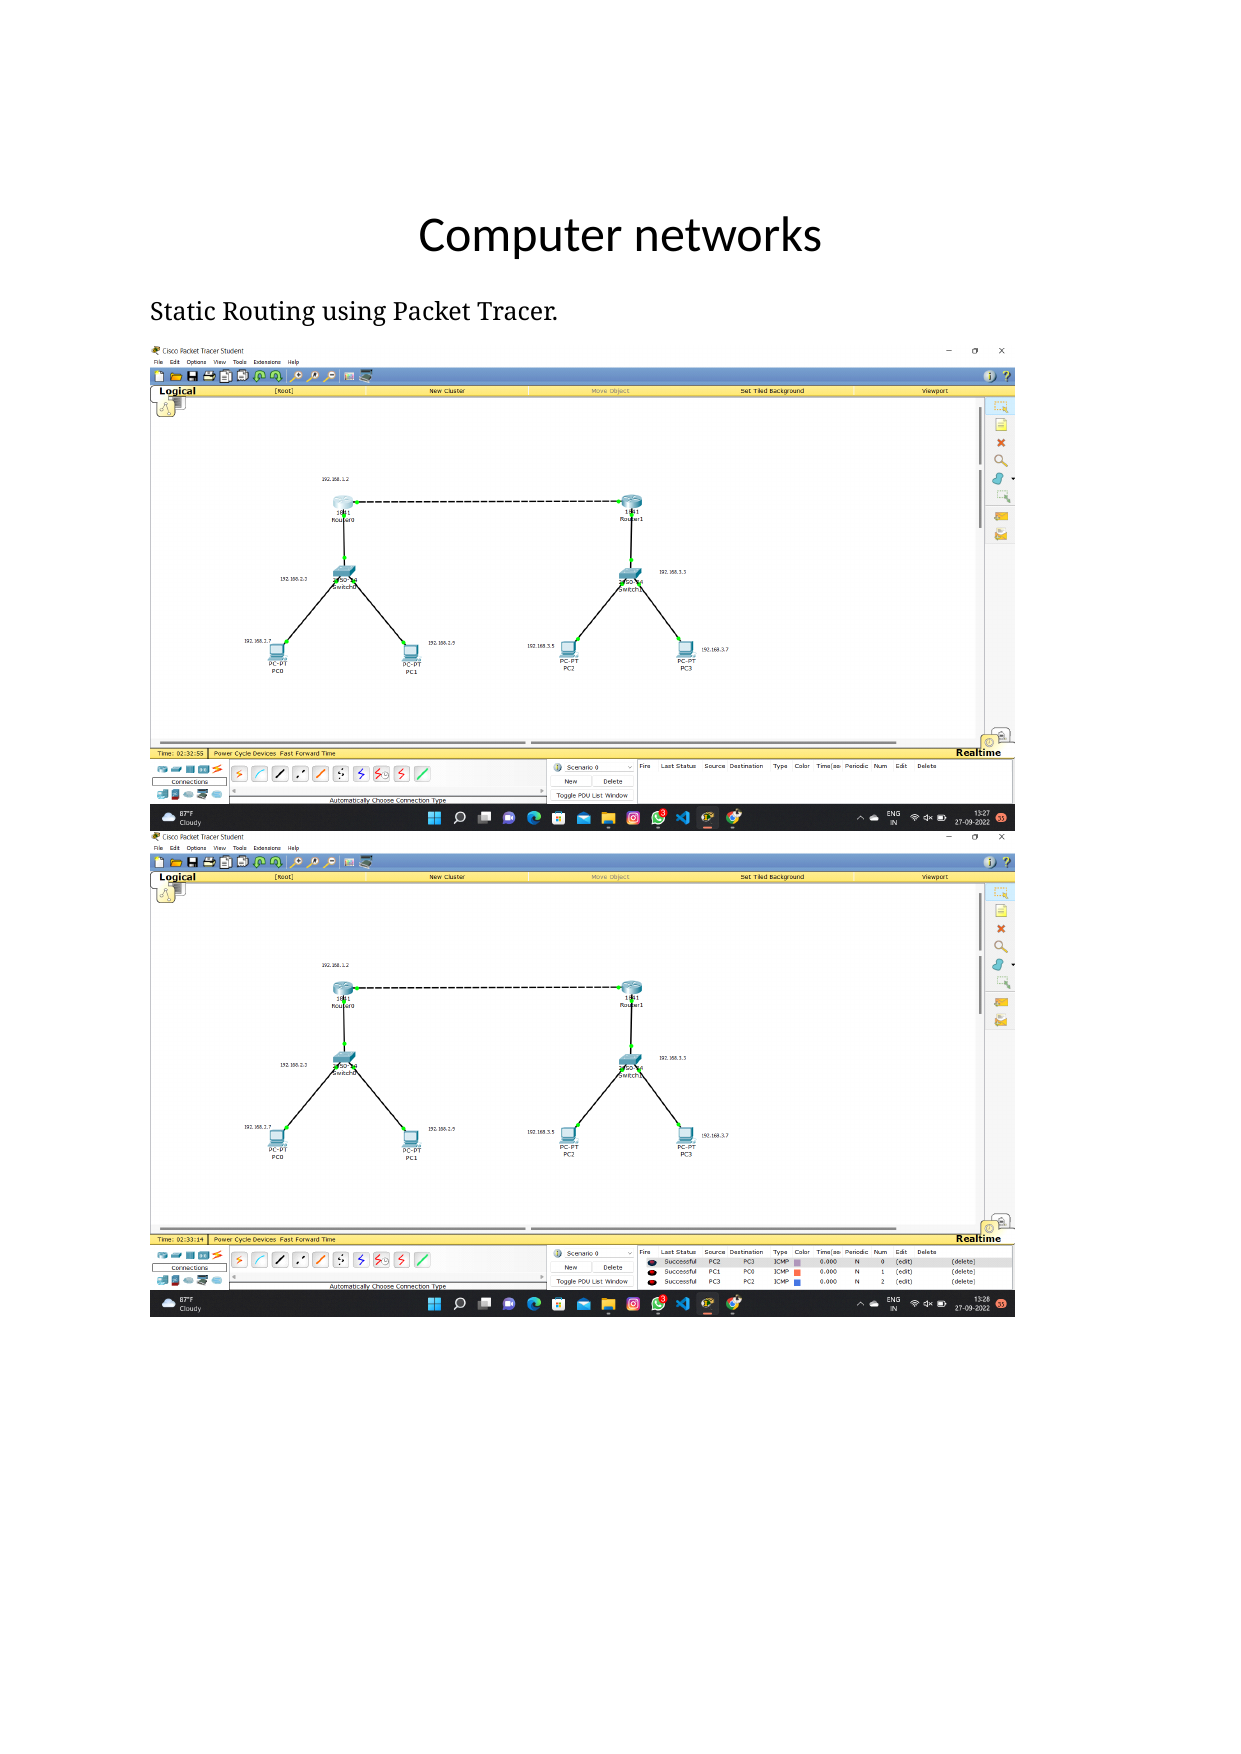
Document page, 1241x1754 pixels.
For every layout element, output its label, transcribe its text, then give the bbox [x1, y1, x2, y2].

text Static Routing using Packet Tracer. [150, 294, 1090, 328]
text Computer networks [150, 203, 1090, 264]
